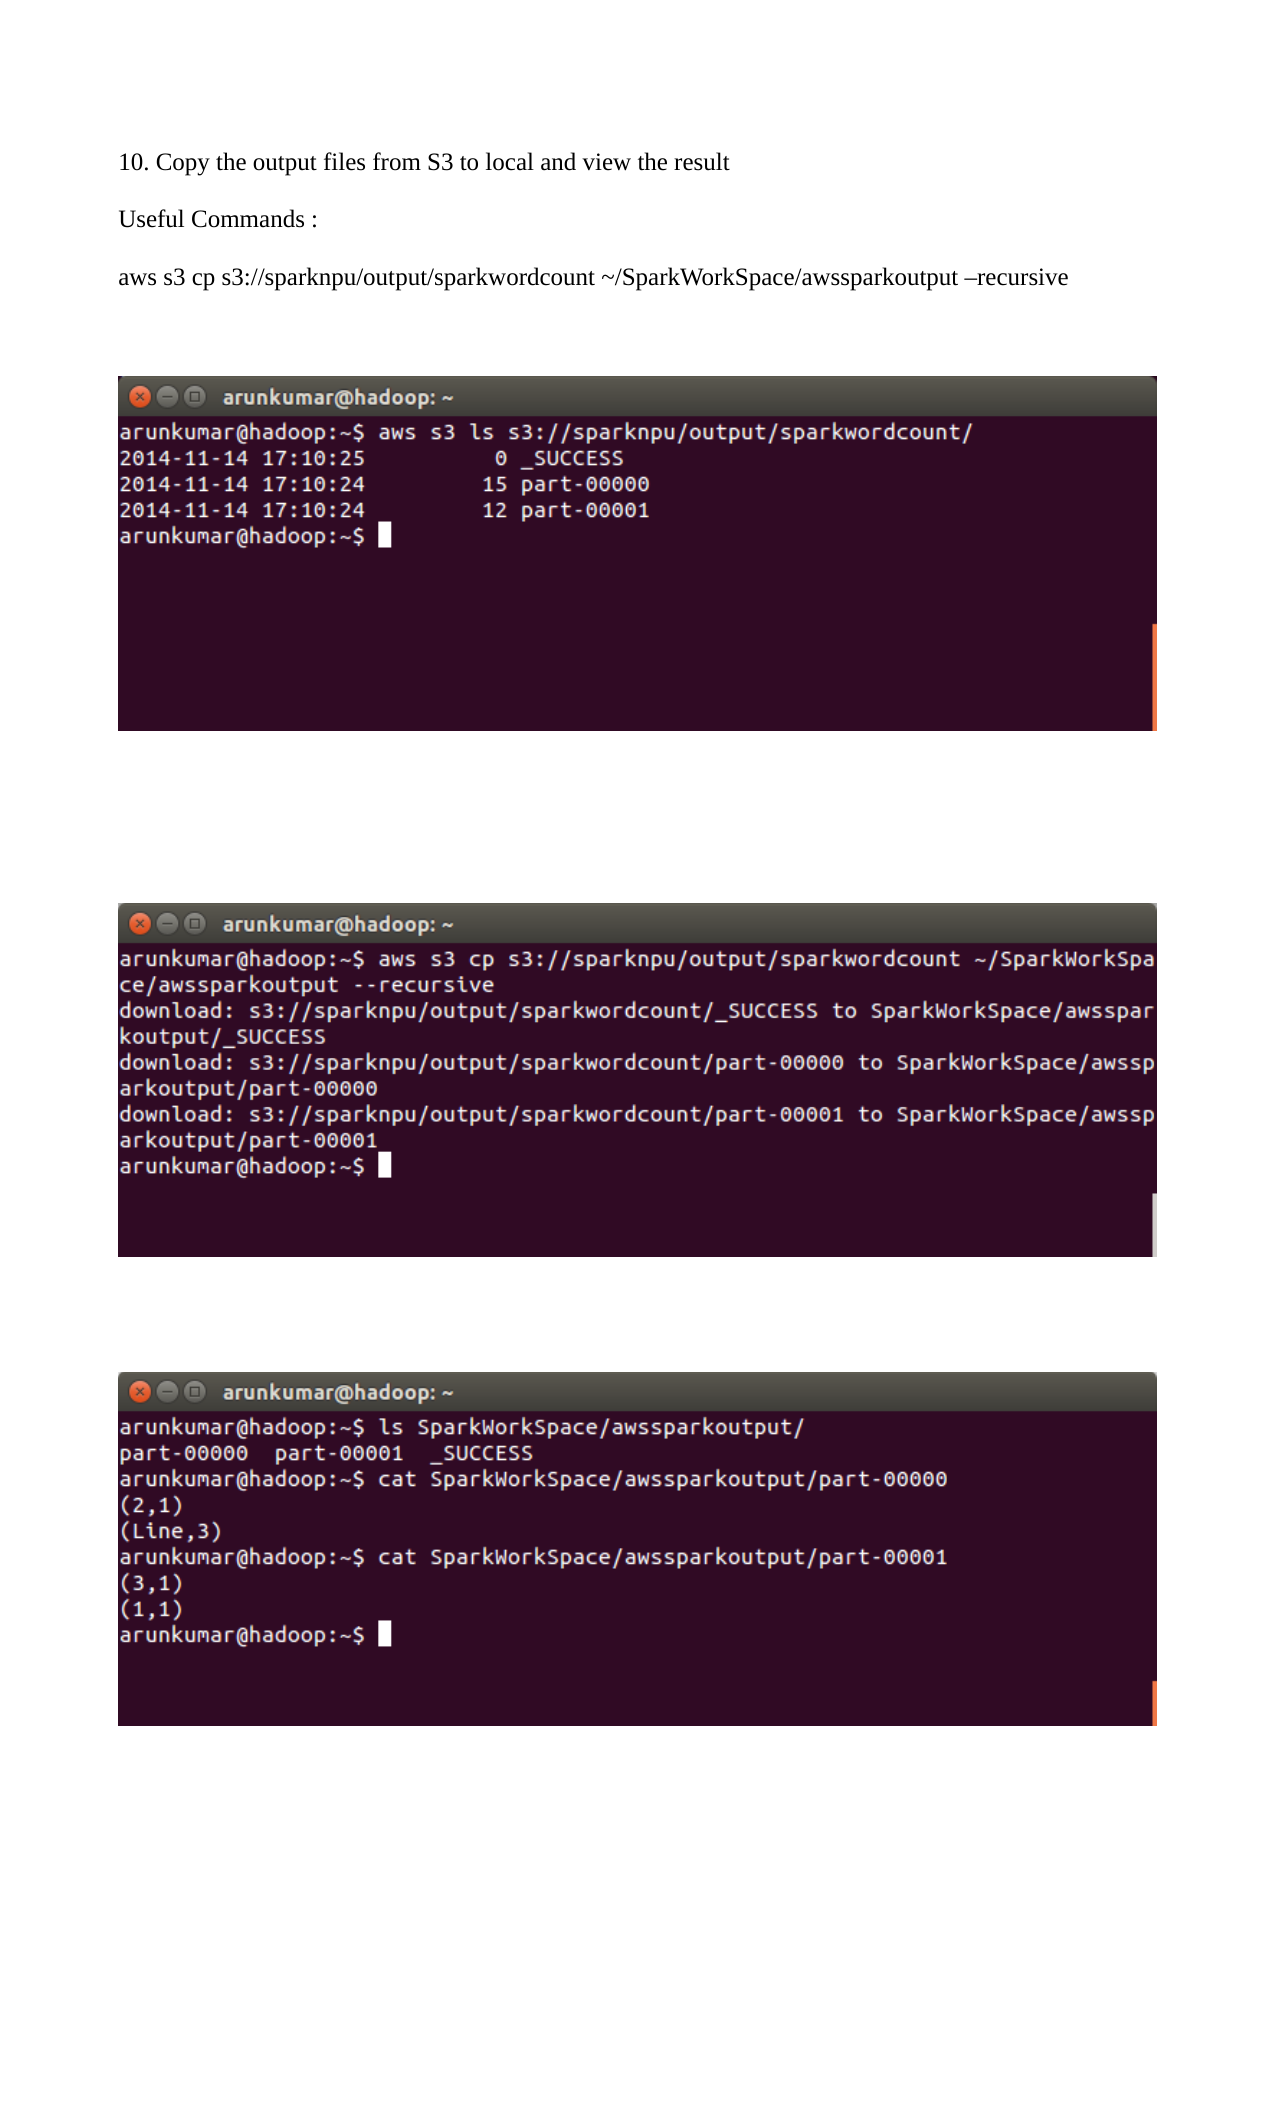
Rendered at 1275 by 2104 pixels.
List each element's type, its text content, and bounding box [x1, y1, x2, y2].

text Useful Commands : [118, 204, 1157, 233]
text aws s3 cp s3://sparknpu/output/sparkwordcount ~/SparkWorkSpace/awssparkoutput –recursive [118, 262, 1157, 291]
picture [118, 376, 1157, 731]
picture [118, 903, 1157, 1257]
text 10. Copy the output files from S3 to local and view the result [118, 147, 1157, 176]
picture [118, 1372, 1157, 1726]
